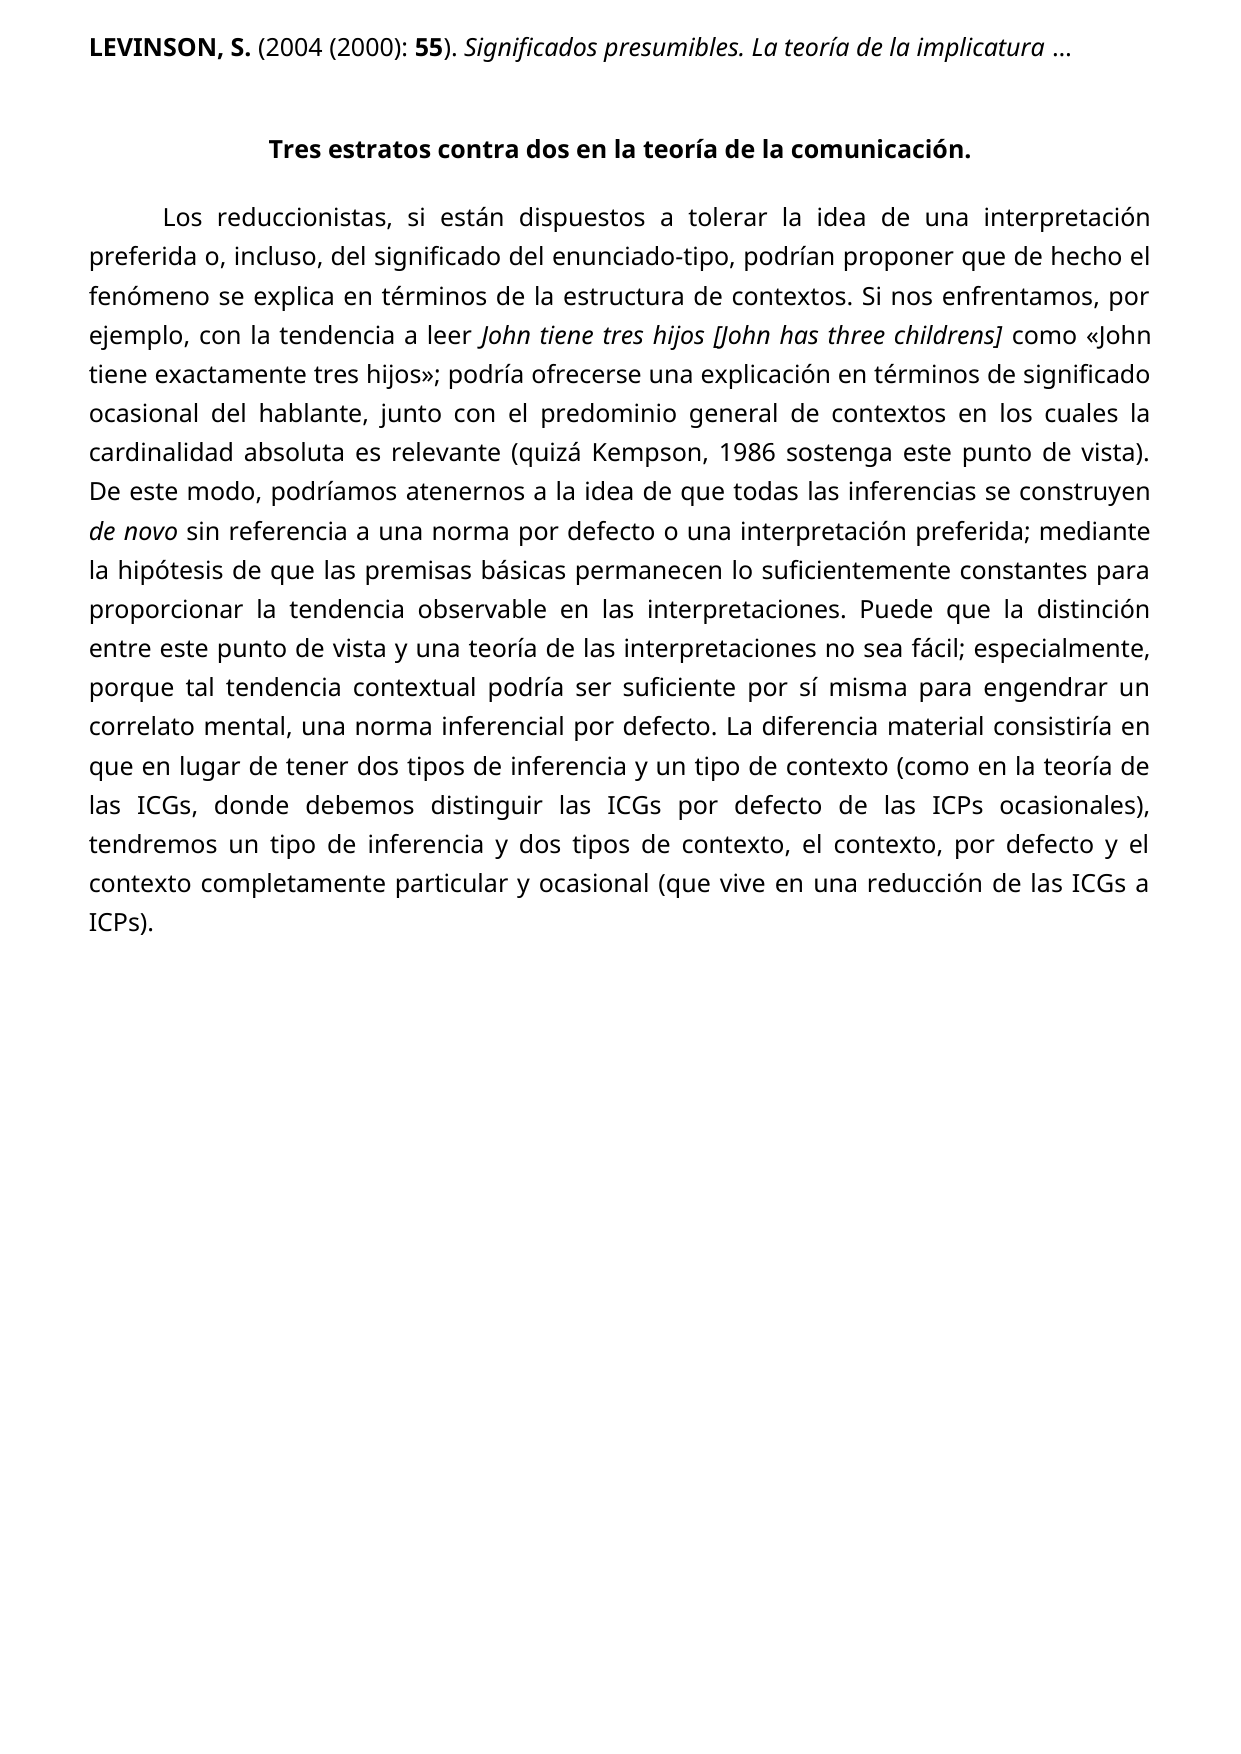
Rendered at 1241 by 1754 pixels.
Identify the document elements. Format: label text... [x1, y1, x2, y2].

text Los reduccionistas, si están dispuestos a tolerar la idea de una interpretación preferida o, incluso, del significado del enunciado-tipo, podrían proponer que de hecho el fenómeno se explica en términos de la estructura de contextos. Si nos enfrentamos, por ejemplo, con la tendencia a leer John tiene tres hijos [John has three childrens] como «John tiene exactamente tres hijos»; podría ofrecerse una explicación en términos de significado ocasional del hablante, junto con el predominio general de contextos en los cuales la cardinalidad absoluta es relevante (quizá Kempson, 1986 sostenga este punto de vista). De este modo, podríamos atenernos a la idea de que todas las inferencias se construyen de novo sin referencia a una norma por defecto o una interpretación preferida; mediante la hipótesis de que las premisas básicas permanecen lo suficientemente constantes para proporcionar la tendencia observable en las interpretaciones. Puede que la distinción entre este punto de vista y una teoría de las interpretaciones no sea fácil; especialmente, porque tal tendencia contextual podría ser suficiente por sí misma para engendrar un correlato mental, una norma inferencial por defecto. La diferencia material consistiría en que en lugar de tener dos tipos de inferencia y un tipo de contexto (como en la teoría de las ICGs, donde debemos distinguir las ICGs por defecto de las ICPs ocasionales), tendremos un tipo de inferencia y dos tipos de contexto, el contexto, por defecto y el contexto completamente particular y ocasional (que vive en una reducción de las ICGs a ICPs). [88, 200, 1152, 939]
text LEVINSON, S. (2004 (2000): 55). Significados presumibles. La teoría de la implicatura … [88, 29, 1152, 115]
text Tres estratos contra dos en la teoría de la comunicación. [88, 132, 1152, 166]
